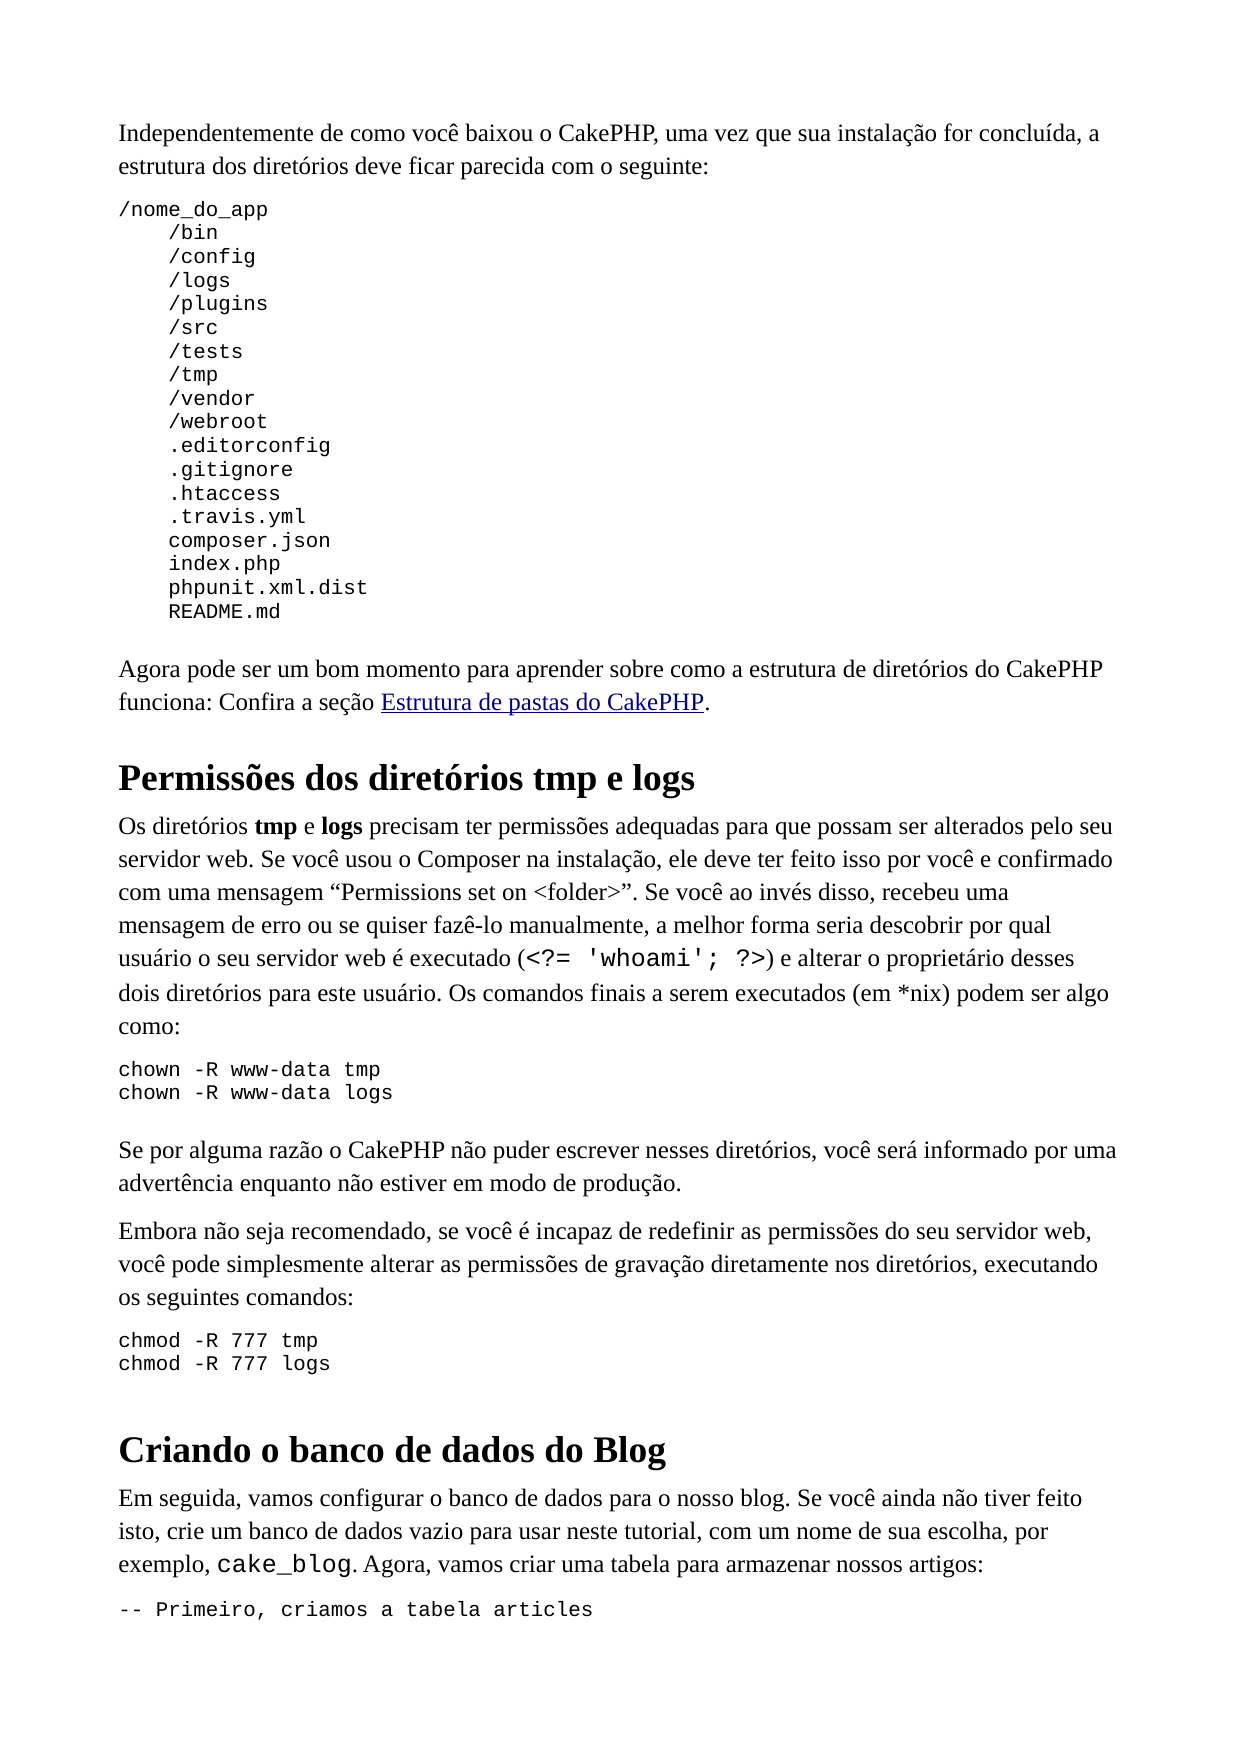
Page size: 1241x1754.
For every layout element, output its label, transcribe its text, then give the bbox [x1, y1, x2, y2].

text /logs [118, 270, 1122, 293]
text /vendor [118, 388, 1122, 412]
text index.php [118, 553, 1122, 577]
text composer.json [118, 530, 1122, 553]
text Em seguida, vamos configurar o banco de dados para o nosso blog. Se você ainda não tiver feito isto, crie um banco de dados vazio para usar neste tutorial, com um nome de sua escolha, por exemplo, cake_blog. Agora, vamos criar uma tabela para armazenar nossos artigos: [118, 1483, 1122, 1580]
text /src [118, 317, 1122, 341]
text Se por alguma razão o CakePHP não puder escrever nesses diretórios, você será informado por uma advertência enquanto não estiver em modo de produção. [118, 1136, 1122, 1197]
text .gitignore [118, 459, 1122, 482]
text Os diretórios tmp e logs precisam ter permissões adequadas para que possam ser alterados pelo seu servidor web. Se você usou o Composer na instalação, ele deve ter feito isso por você e confirmado com uma mensagem “Permissions set on <folder>”. Se você ao invés disso, recebeu uma mensagem de erro ou se quiser fazê-lo manualmente, a melhor forma seria descobrir por qual usuário o seu servidor web é executado (<?= 'whoami'; ?>) e alterar o proprietário desses dois diretórios para este usuário. Os comandos finais a serem executados (em *nix) podem ser algo como: [118, 811, 1122, 1040]
text .editorconfig [118, 435, 1122, 459]
text /webroot [118, 412, 1122, 435]
subtitle Permissões dos diretórios tmp e logs [118, 755, 1122, 798]
text .htaccess [118, 482, 1122, 506]
text /tmp [118, 364, 1122, 388]
text .travis.yml [118, 506, 1122, 530]
text chmod -R 777 logs [118, 1353, 1122, 1377]
text phpunit.xml.dist [118, 577, 1122, 601]
text Embora não seja recomendado, se você é incapaz de redefinir as permissões do seu servidor web, você pode simplesmente alterar as permissões de gravação diretamente nos diretórios, executando os seguintes comandos: [118, 1216, 1122, 1311]
text /bin [118, 222, 1122, 246]
text /tests [118, 341, 1122, 364]
text README.md [118, 601, 1122, 624]
subtitle Criando o banco de dados do Blog [118, 1427, 1122, 1471]
text chown -R www-data tmp [118, 1059, 1122, 1082]
text -- Primeiro, criamos a tabela articles [118, 1599, 1122, 1623]
text chown -R www-data logs [118, 1082, 1122, 1106]
text /nome_do_app [118, 199, 1122, 222]
text Agora pode ser um bom momento para aprender sobre como a estrutura de diretórios do CakePHP funciona: Confira a seção Estrutura de pastas do CakePHP. [118, 654, 1122, 716]
text chmod -R 777 tmp [118, 1330, 1122, 1353]
text /config [118, 246, 1122, 270]
text /plugins [118, 293, 1122, 317]
text Independentemente de como você baixou o CakePHP, uma vez que sua instalação for concluída, a estrutura dos diretórios deve ficar parecida com o seguinte: [118, 118, 1122, 180]
